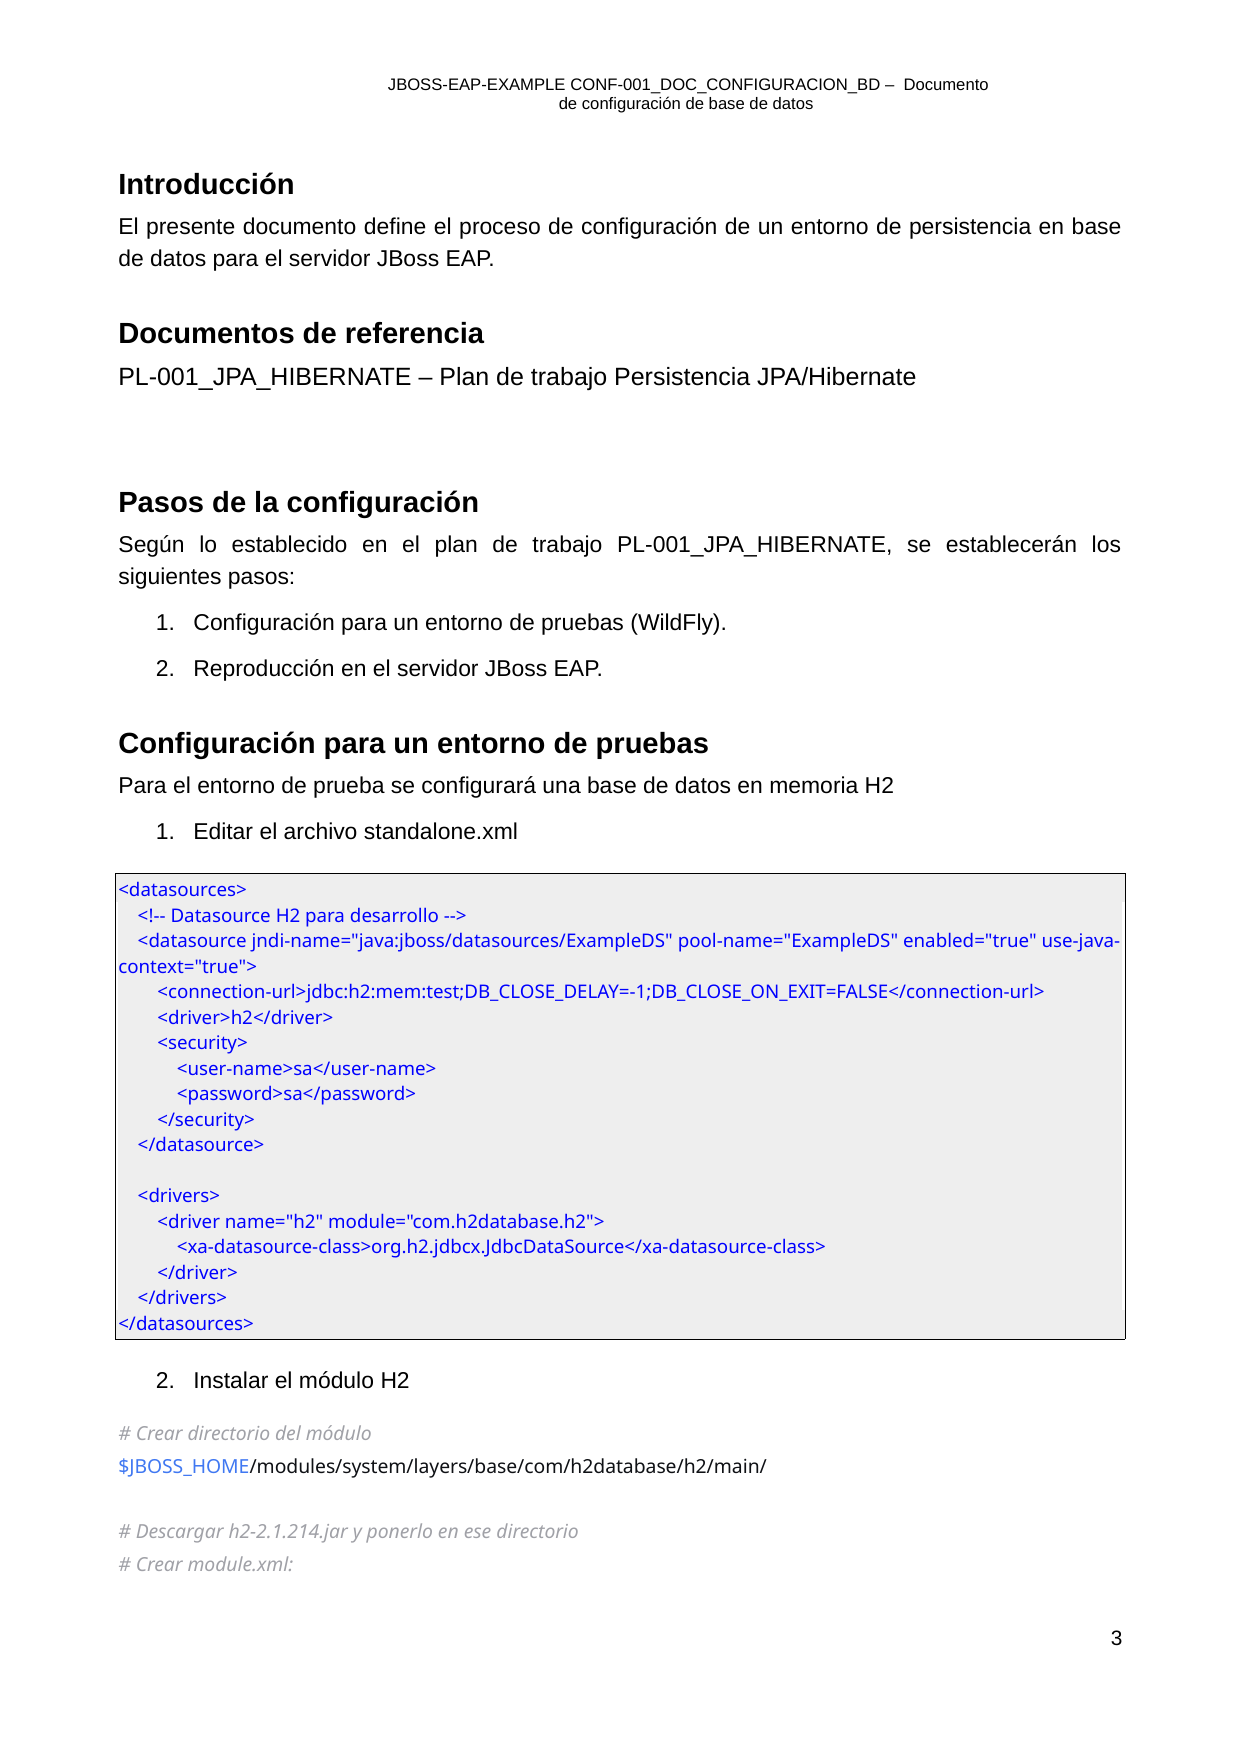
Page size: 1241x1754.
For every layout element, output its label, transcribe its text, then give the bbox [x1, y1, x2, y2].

text Según lo establecido en el plan de trabajo PL-001_JPA_HIBERNATE, se establecerán los siguientes pasos: [118, 531, 1122, 589]
text </drivers> [118, 1285, 1122, 1307]
text <datasources> [116, 874, 1125, 902]
text <driver>h2</driver> [118, 1004, 1122, 1029]
list Editar el archivo standalone.xml [156, 818, 1122, 844]
subtitle Introducción [118, 167, 1122, 201]
subtitle Documentos de referencia [118, 316, 1122, 349]
list Reproducción en el servidor JBoss EAP. [156, 655, 1122, 681]
text # Crear module.xml: [118, 1544, 1122, 1577]
subtitle Configuración para un entorno de pruebas [118, 726, 1122, 759]
text <security> [118, 1029, 1122, 1055]
text <driver name="h2" module="com.h2database.h2"> [118, 1208, 1122, 1234]
text <password>sa</password> [118, 1081, 1122, 1106]
text El presente documento define el proceso de configuración de un entorno de persistencia en base de datos para el servidor JBoss EAP. [118, 213, 1122, 271]
subtitle Pasos de la configuración [118, 485, 1122, 518]
text <user-name>sa</user-name> [118, 1055, 1122, 1081]
text </driver> [118, 1259, 1122, 1285]
text # Crear directorio del módulo [118, 1420, 1122, 1446]
list Configuración para un entorno de pruebas (WildFly). [156, 609, 1122, 635]
text $JBOSS_HOME/modules/system/layers/base/com/h2database/h2/main/ [118, 1446, 1122, 1479]
text <!-- Datasource H2 para desarrollo --> [118, 902, 1122, 927]
text Para el entorno de prueba se configurará una base de datos en memoria H2 [118, 772, 1122, 798]
text <drivers> [118, 1183, 1122, 1208]
text <datasource jndi-name="java:jboss/datasources/ExampleDS" pool-name="ExampleDS" enabled="true" use-java-context="true"> [118, 927, 1122, 978]
text <xa-datasource-class>org.h2.jdbcx.JdbcDataSource</xa-datasource-class> [118, 1234, 1122, 1259]
text </security> [118, 1106, 1122, 1132]
text # Descargar h2-2.1.214.jar y ponerlo en ese directorio [118, 1512, 1122, 1544]
text </datasource> [118, 1132, 1122, 1157]
list Instalar el módulo H2 [156, 1367, 1122, 1394]
text <connection-url>jdbc:h2:mem:test;DB_CLOSE_DELAY=-1;DB_CLOSE_ON_EXIT=FALSE</connection-url> [118, 978, 1122, 1004]
text </datasources> [116, 1307, 1125, 1339]
text PL-001_JPA_HIBERNATE – Plan de trabajo Persistencia JPA/Hibernate [118, 362, 1122, 391]
